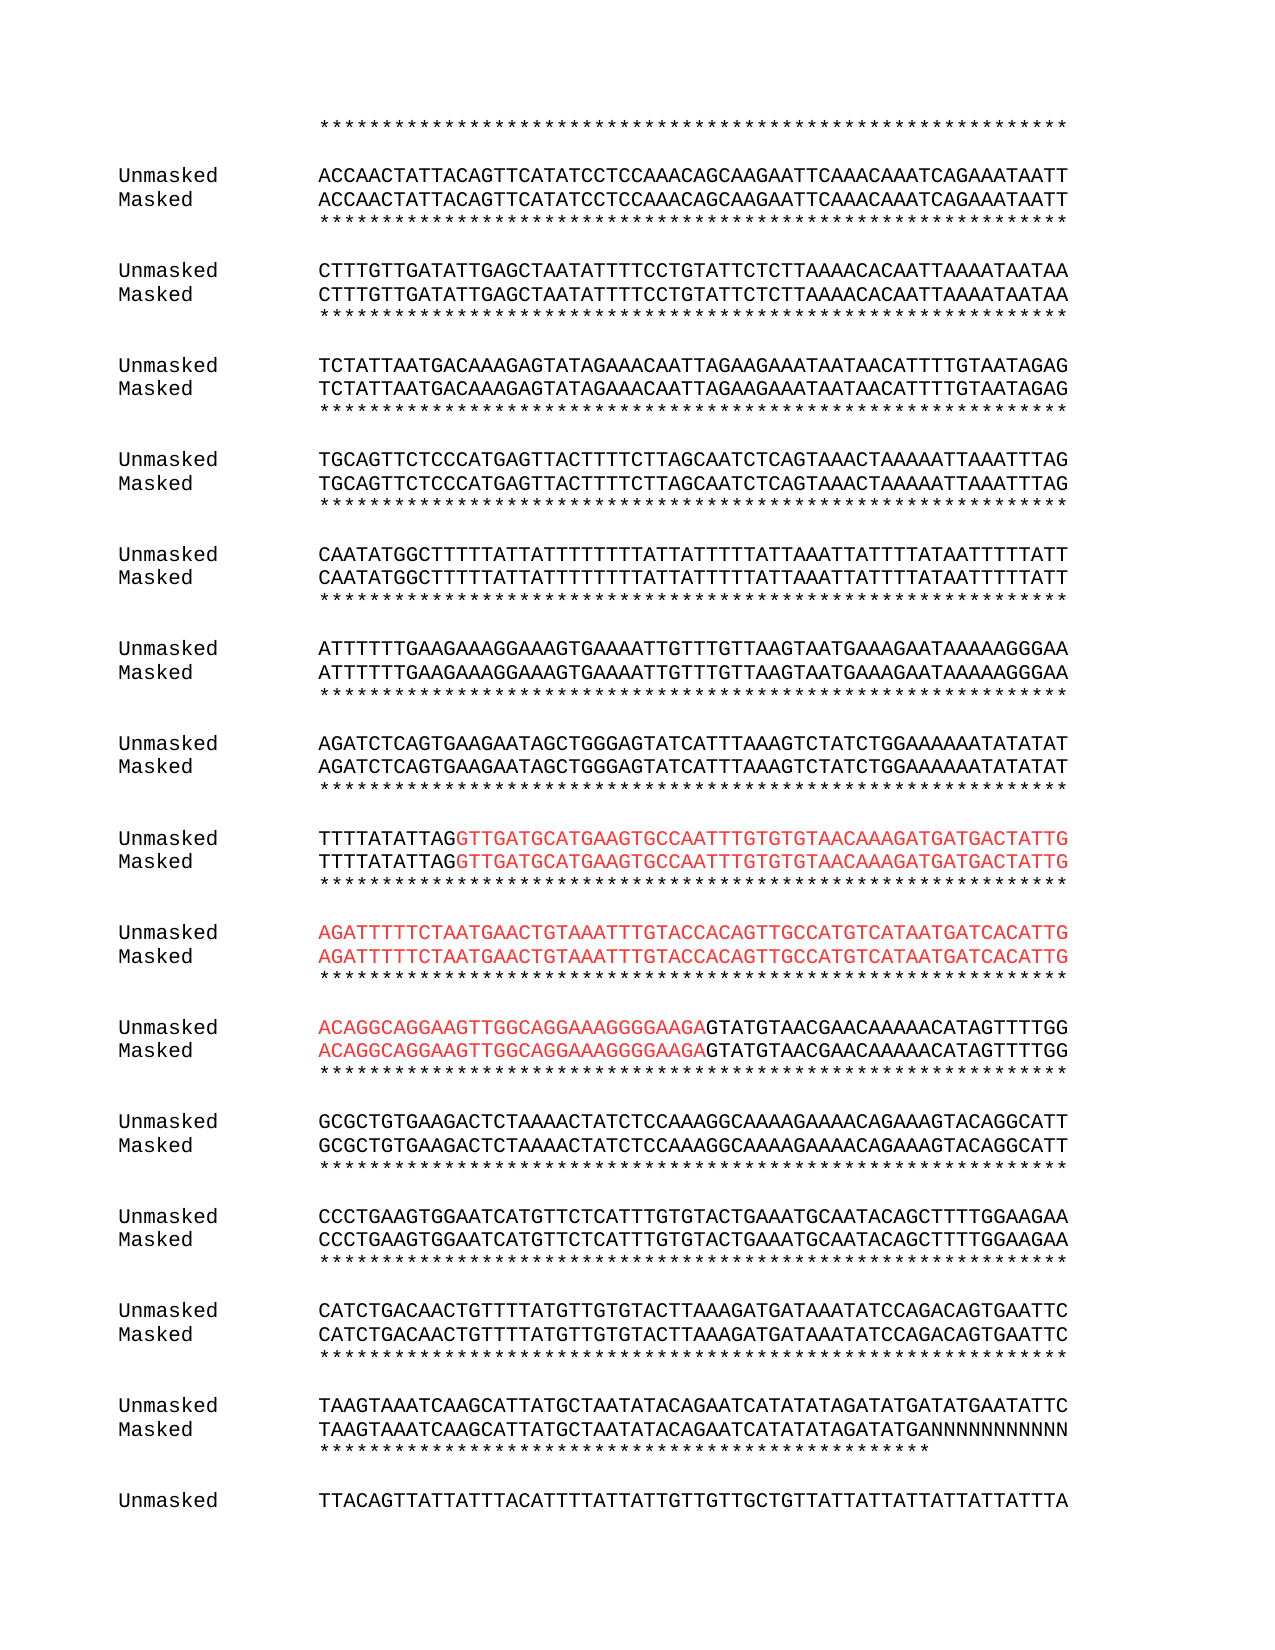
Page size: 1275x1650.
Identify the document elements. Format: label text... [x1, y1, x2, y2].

text Masked TGCAGTTCTCCCATGAGTTACTTTTCTTAGCAATCTCAGTAAACTAAAAATTAAATTTAG [118, 473, 1157, 496]
text Masked TTTTATATTAGGTTGATGCATGAAGTGCCAATTTGTGTGTAACAAAGATGATGACTATTG [118, 851, 1157, 875]
text ************************************************************ [118, 1348, 1157, 1371]
text Masked GCGCTGTGAAGACTCTAAAACTATCTCCAAAGGCAAAAGAAAACAGAAAGTACAGGCATT [118, 1135, 1157, 1158]
text ************************************************************ [118, 1064, 1157, 1088]
text ************************************************************ [118, 1158, 1157, 1182]
text ************************************************************ [118, 213, 1157, 236]
text Unmasked AGATTTTTCTAATGAACTGTAAATTTGTACCACAGTTGCCATGTCATAATGATCACATTG [118, 922, 1157, 946]
text Unmasked CTTTGTTGATATTGAGCTAATATTTTCCTGTATTCTCTTAAAACACAATTAAAATAATAA [118, 260, 1157, 284]
text Masked CAATATGGCTTTTTATTATTTTTTTTATTATTTTTATTAAATTATTTTATAATTTTTATT [118, 567, 1157, 591]
text ************************************************************ [118, 591, 1157, 615]
text ************************************************************ [118, 496, 1157, 520]
text ************************************************************ [118, 875, 1157, 898]
text Unmasked ACAGGCAGGAAGTTGGCAGGAAAGGGGAAGAGTATGTAACGAACAAAAACATAGTTTTGG [118, 1017, 1157, 1040]
text Unmasked ACCAACTATTACAGTTCATATCCTCCAAACAGCAAGAATTCAAACAAATCAGAAATAATT [118, 165, 1157, 189]
text Unmasked TGCAGTTCTCCCATGAGTTACTTTTCTTAGCAATCTCAGTAAACTAAAAATTAAATTTAG [118, 449, 1157, 473]
text Unmasked TTACAGTTATTATTTACATTTTATTATTGTTGTTGCTGTTATTATTATTATTATTATTTA [118, 1489, 1157, 1513]
text Unmasked AGATCTCAGTGAAGAATAGCTGGGAGTATCATTTAAAGTCTATCTGGAAAAAATATATAT [118, 733, 1157, 757]
text ************************************************************ [118, 780, 1157, 804]
text ************************************************* [118, 1442, 1157, 1466]
text Masked AGATTTTTCTAATGAACTGTAAATTTGTACCACAGTTGCCATGTCATAATGATCACATTG [118, 946, 1157, 969]
text Unmasked CCCTGAAGTGGAATCATGTTCTCATTTGTGTACTGAAATGCAATACAGCTTTTGGAAGAA [118, 1206, 1157, 1229]
text Unmasked TTTTATATTAGGTTGATGCATGAAGTGCCAATTTGTGTGTAACAAAGATGATGACTATTG [118, 827, 1157, 851]
text ************************************************************ [118, 307, 1157, 331]
text Unmasked TCTATTAATGACAAAGAGTATAGAAACAATTAGAAGAAATAATAACATTTTGTAATAGAG [118, 354, 1157, 378]
text Unmasked CATCTGACAACTGTTTTATGTTGTGTACTTAAAGATGATAAATATCCAGACAGTGAATTC [118, 1300, 1157, 1324]
text ************************************************************ [118, 1253, 1157, 1277]
text Unmasked CAATATGGCTTTTTATTATTTTTTTTATTATTTTTATTAAATTATTTTATAATTTTTATT [118, 544, 1157, 567]
text Masked ACCAACTATTACAGTTCATATCCTCCAAACAGCAAGAATTCAAACAAATCAGAAATAATT [118, 189, 1157, 213]
text ************************************************************ [118, 118, 1157, 142]
text Masked CTTTGTTGATATTGAGCTAATATTTTCCTGTATTCTCTTAAAACACAATTAAAATAATAA [118, 284, 1157, 307]
text Masked AGATCTCAGTGAAGAATAGCTGGGAGTATCATTTAAAGTCTATCTGGAAAAAATATATAT [118, 757, 1157, 780]
text Unmasked TAAGTAAATCAAGCATTATGCTAATATACAGAATCATATATAGATATGATATGAATATTC [118, 1395, 1157, 1419]
text Masked ACAGGCAGGAAGTTGGCAGGAAAGGGGAAGAGTATGTAACGAACAAAAACATAGTTTTGG [118, 1040, 1157, 1064]
text Unmasked ATTTTTTGAAGAAAGGAAAGTGAAAATTGTTTGTTAAGTAATGAAAGAATAAAAAGGGAA [118, 638, 1157, 662]
text Masked TAAGTAAATCAAGCATTATGCTAATATACAGAATCATATATAGATATGANNNNNNNNNNN [118, 1419, 1157, 1442]
text ************************************************************ [118, 402, 1157, 426]
text Unmasked GCGCTGTGAAGACTCTAAAACTATCTCCAAAGGCAAAAGAAAACAGAAAGTACAGGCATT [118, 1111, 1157, 1135]
text Masked CCCTGAAGTGGAATCATGTTCTCATTTGTGTACTGAAATGCAATACAGCTTTTGGAAGAA [118, 1229, 1157, 1253]
text ************************************************************ [118, 969, 1157, 993]
text Masked CATCTGACAACTGTTTTATGTTGTGTACTTAAAGATGATAAATATCCAGACAGTGAATTC [118, 1324, 1157, 1348]
text ************************************************************ [118, 686, 1157, 709]
text Masked TCTATTAATGACAAAGAGTATAGAAACAATTAGAAGAAATAATAACATTTTGTAATAGAG [118, 378, 1157, 402]
text Masked ATTTTTTGAAGAAAGGAAAGTGAAAATTGTTTGTTAAGTAATGAAAGAATAAAAAGGGAA [118, 662, 1157, 686]
